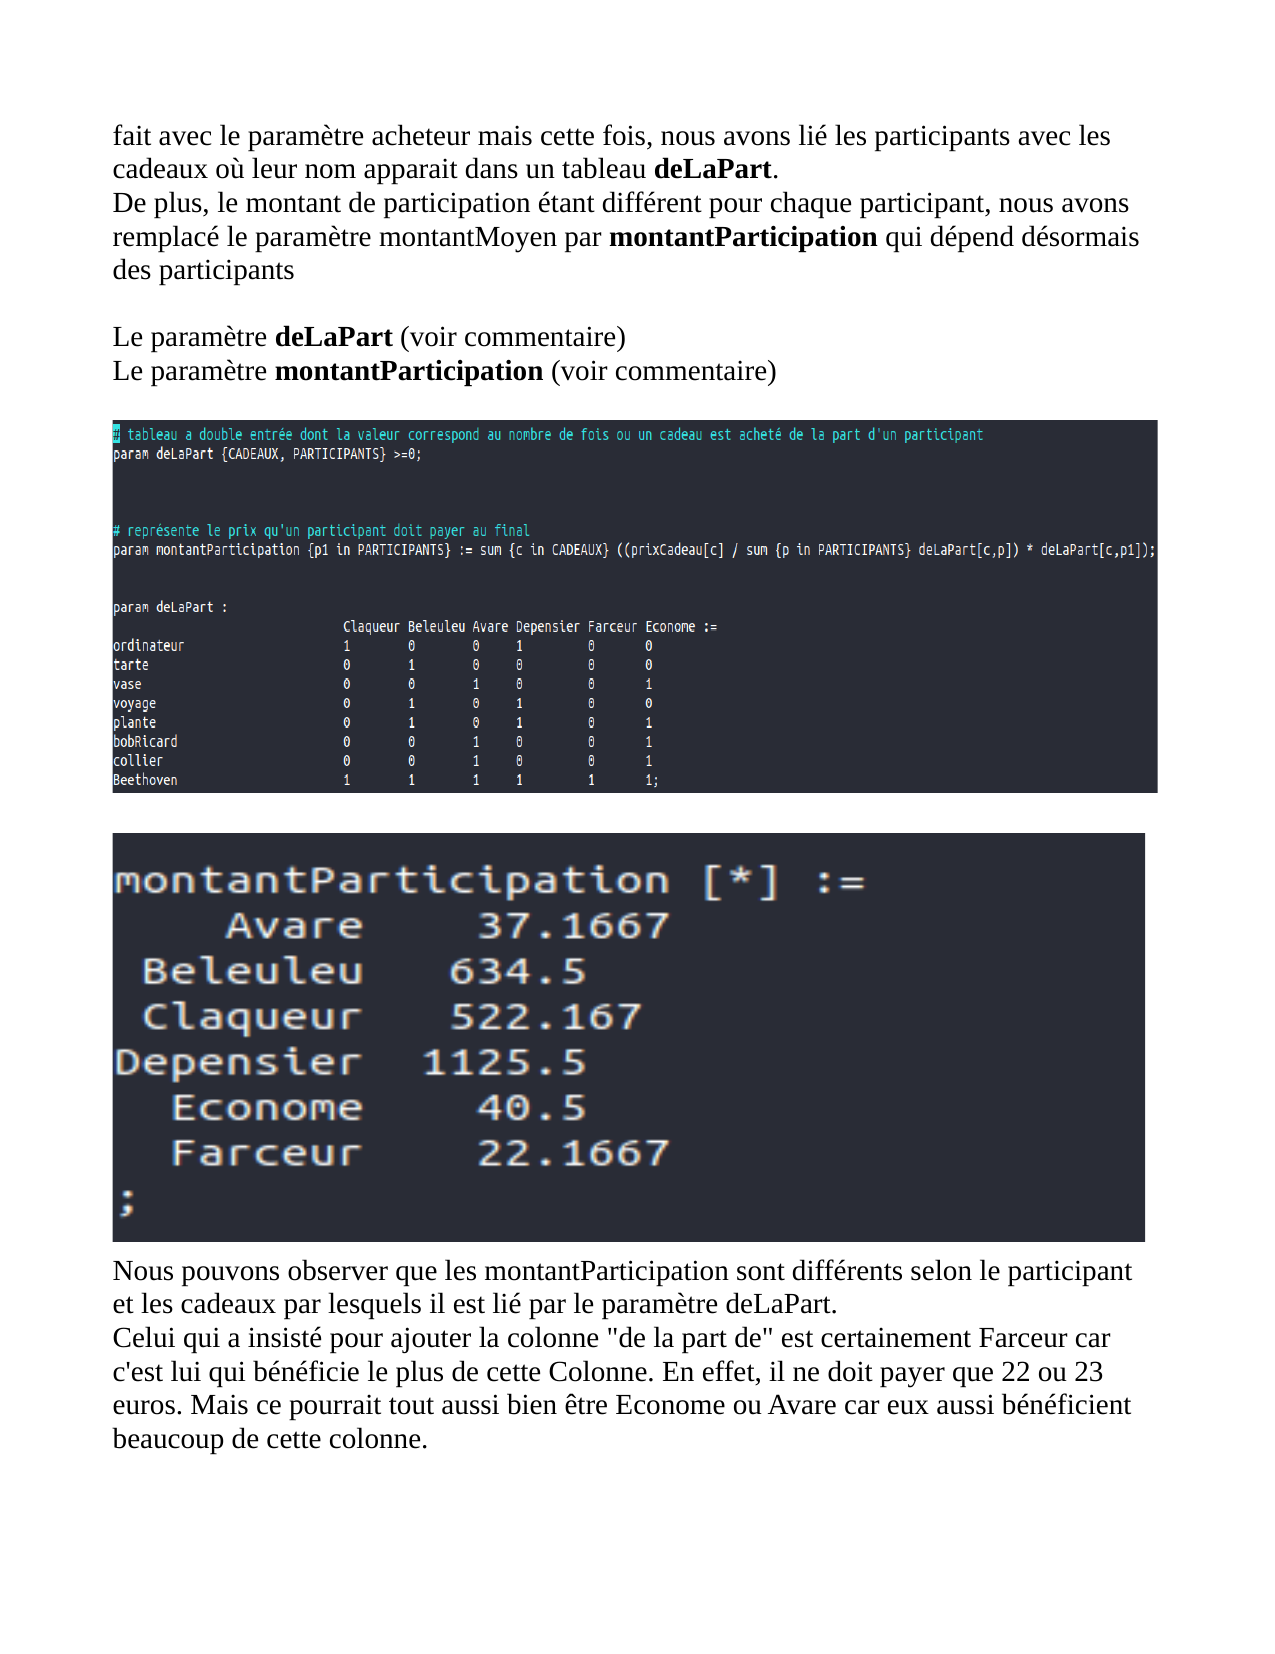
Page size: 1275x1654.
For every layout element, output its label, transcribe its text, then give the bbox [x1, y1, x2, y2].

text Le paramètre deLaPart (voir commentaire) [112, 319, 1158, 353]
text Celui qui a insisté pour ajouter la colonne "de la part de" est certainement Farceur car c'est lui qui bénéficie le plus de cette Colonne. En effet, il ne doit payer que 22 ou 23 euros. Mais ce pourrait tout aussi bien être Econome ou Avare car eux aussi bénéficient beaucoup de cette colonne. [112, 1320, 1158, 1454]
text Nous pouvons observer que les montantParticipation sont différents selon le participant et les cadeaux par lesquels il est lié par le paramètre deLaPart. [112, 1253, 1158, 1320]
text Le paramètre montantParticipation (voir commentaire) [112, 353, 1158, 386]
text De plus, le montant de participation étant différent pour chaque participant, nous avons remplacé le paramètre montantMoyen par montantParticipation qui dépend désormais des participants [112, 185, 1158, 286]
picture [112, 833, 1146, 1242]
text fait avec le paramètre acheteur mais cette fois, nous avons lié les participants avec les cadeaux où leur nom apparait dans un tableau deLaPart. [112, 118, 1158, 185]
picture [112, 420, 1158, 793]
